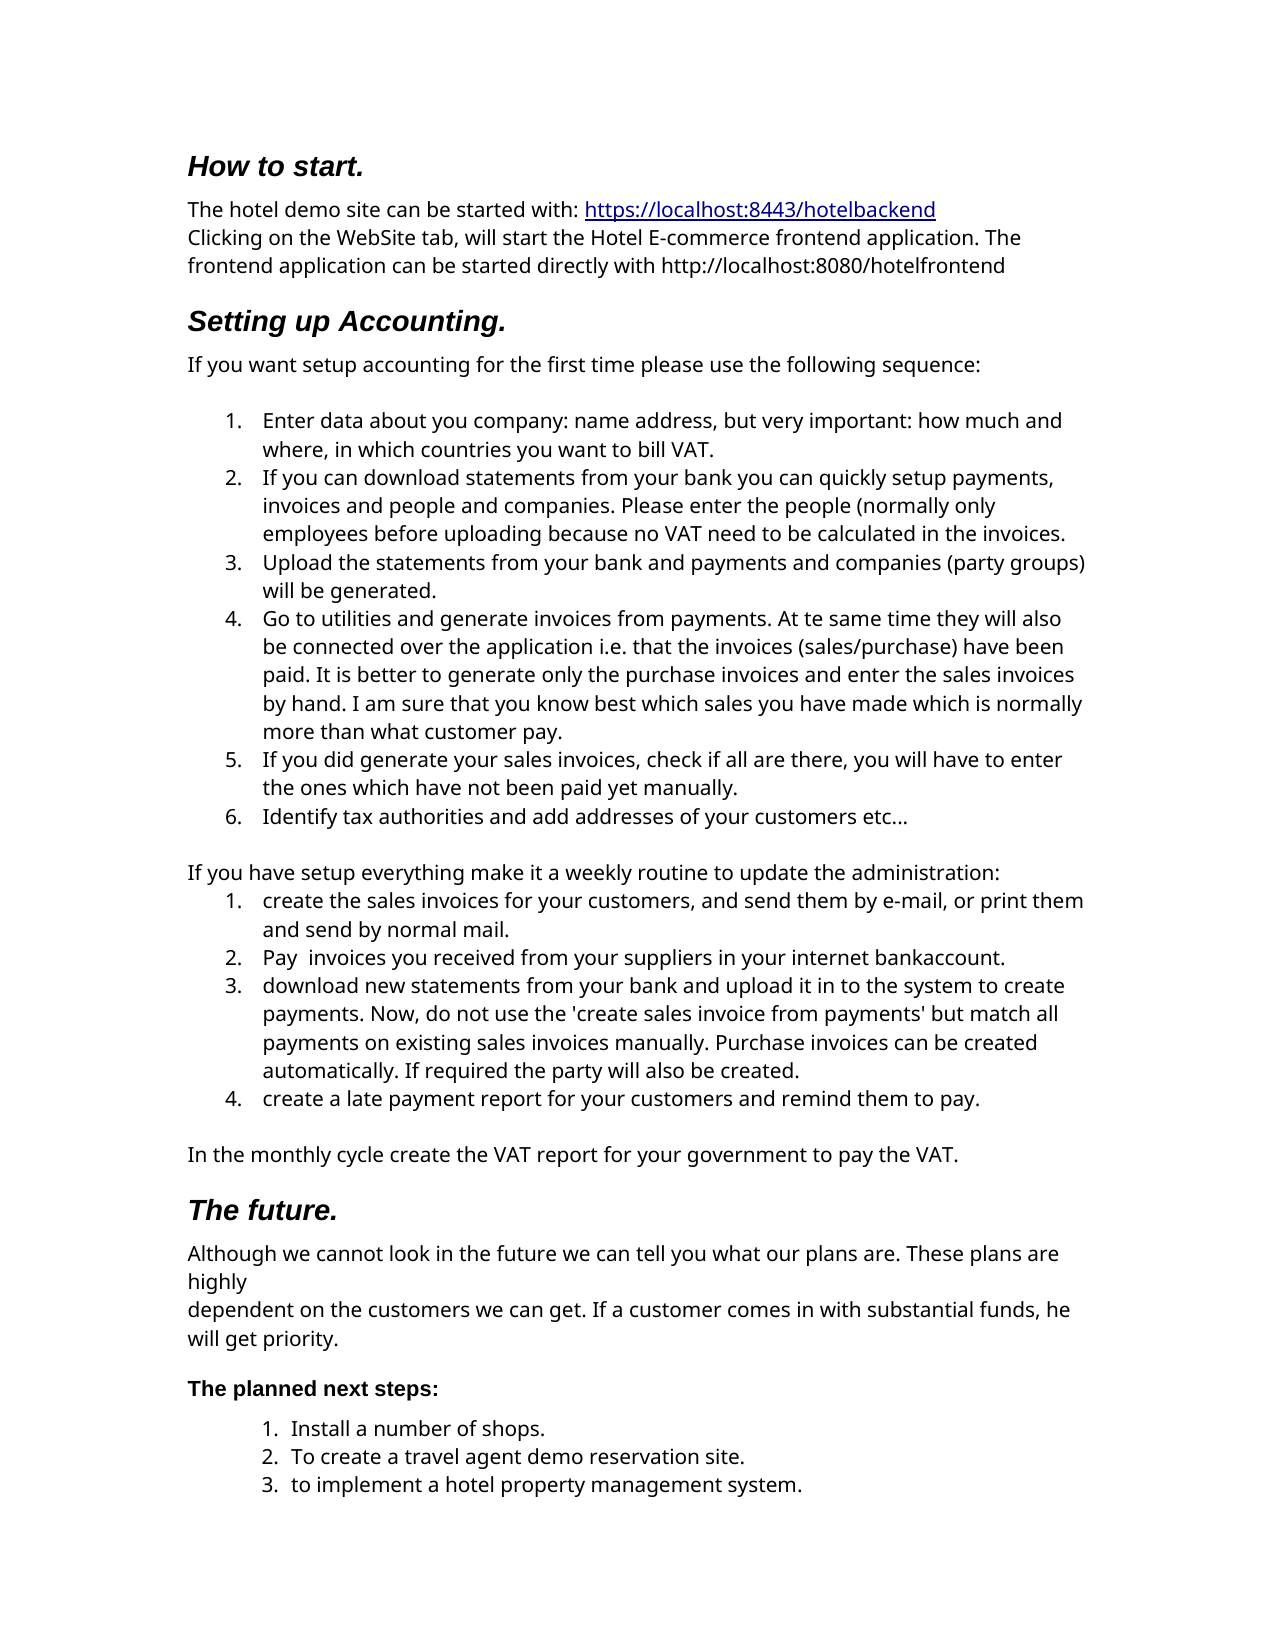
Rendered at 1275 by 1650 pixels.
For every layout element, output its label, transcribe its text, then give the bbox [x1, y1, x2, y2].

list Install a number of shops. [261, 1414, 1087, 1442]
subtitle The future. [187, 1194, 1087, 1226]
list Go to utilities and generate invoices from payments. At te same time they will also be connected over the application i.e. that the invoices (sales/purchase) have been paid. It is better to generate only the purchase invoices and enter the sales invoices by hand. I am sure that you know best which sales you have made which is normally more than what customer pay. [225, 604, 1087, 745]
list Enter data about you company: name address, but very important: how much and where, in which countries you want to bill VAT. [225, 407, 1087, 463]
text Although we cannot look in the future we can tell you what our plans are. These plans are highly [187, 1239, 1087, 1295]
list Identify tax authorities and add addresses of your customers etc... [225, 802, 1087, 830]
text If you have setup everything make it a weekly routine to update the administration: [187, 858, 1087, 886]
list create the sales invoices for your customers, and send them by e-mail, or print them and send by normal mail. [225, 886, 1087, 943]
list to implement a hotel property management system. [261, 1471, 1087, 1499]
subtitle Setting up Accounting. [187, 305, 1087, 338]
text dependent on the customers we can get. If a customer comes in with substantial funds, he will get priority. [187, 1295, 1087, 1352]
list To create a travel agent demo reservation site. [261, 1442, 1087, 1471]
subtitle The planned next steps: [187, 1377, 1087, 1402]
list download new statements from your bank and upload it in to the system to create payments. Now, do not use the 'create sales invoice from payments' but match all payments on existing sales invoices manually. Purchase invoices can be created automatically. If required the party will also be created. [225, 971, 1087, 1084]
text The hotel demo site can be started with: https://localhost:8443/hotelbackend [187, 195, 1087, 223]
list Pay invoices you received from your suppliers in your internet bankaccount. [225, 943, 1087, 971]
text Clicking on the WebSite tab, will start the Hotel E-commerce frontend application. The frontend application can be started directly with http://localhost:8080/hotelfrontend [187, 223, 1087, 280]
subtitle How to start. [187, 150, 1087, 183]
list If you did generate your sales invoices, check if all are there, you will have to enter the ones which have not been paid yet manually. [225, 745, 1087, 802]
text In the monthly cycle create the VAT report for your government to pay the VAT. [187, 1141, 1087, 1169]
text If you want setup accounting for the first time please use the following sequence: [187, 350, 1087, 378]
list Upload the statements from your bank and payments and companies (party groups) will be generated. [225, 548, 1087, 604]
list If you can download statements from your bank you can quickly setup payments, invoices and people and companies. Please enter the people (normally only employees before uploading because no VAT need to be calculated in the invoices. [225, 463, 1087, 548]
list create a late payment report for your customers and remind them to pay. [225, 1084, 1087, 1112]
